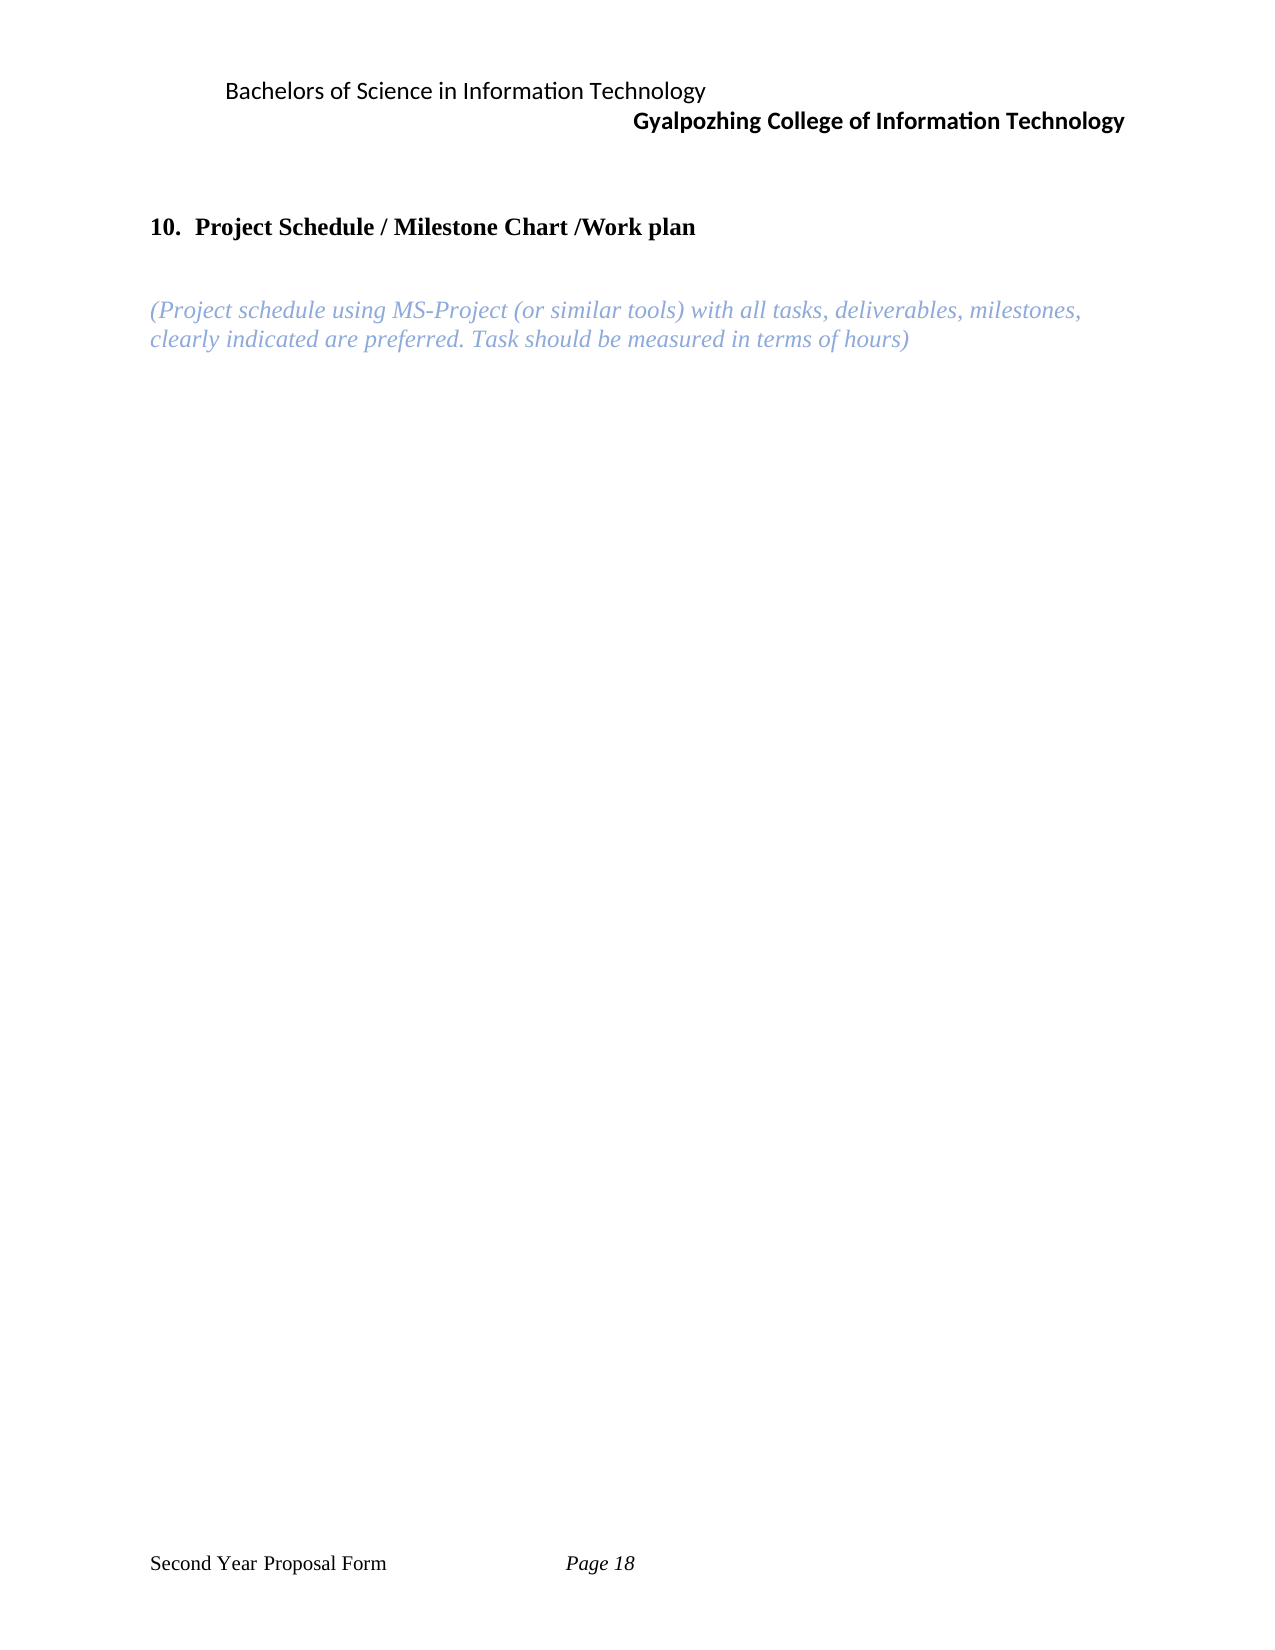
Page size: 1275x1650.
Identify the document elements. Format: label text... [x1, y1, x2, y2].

subtitle 10. Project Schedule / Milestone Chart /Work plan [150, 212, 1125, 241]
text (Project schedule using MS-Project (or similar tools) with all tasks, deliverables, milestones, clearly indicated are preferred. Task should be measured in terms of hours) [150, 295, 1125, 352]
